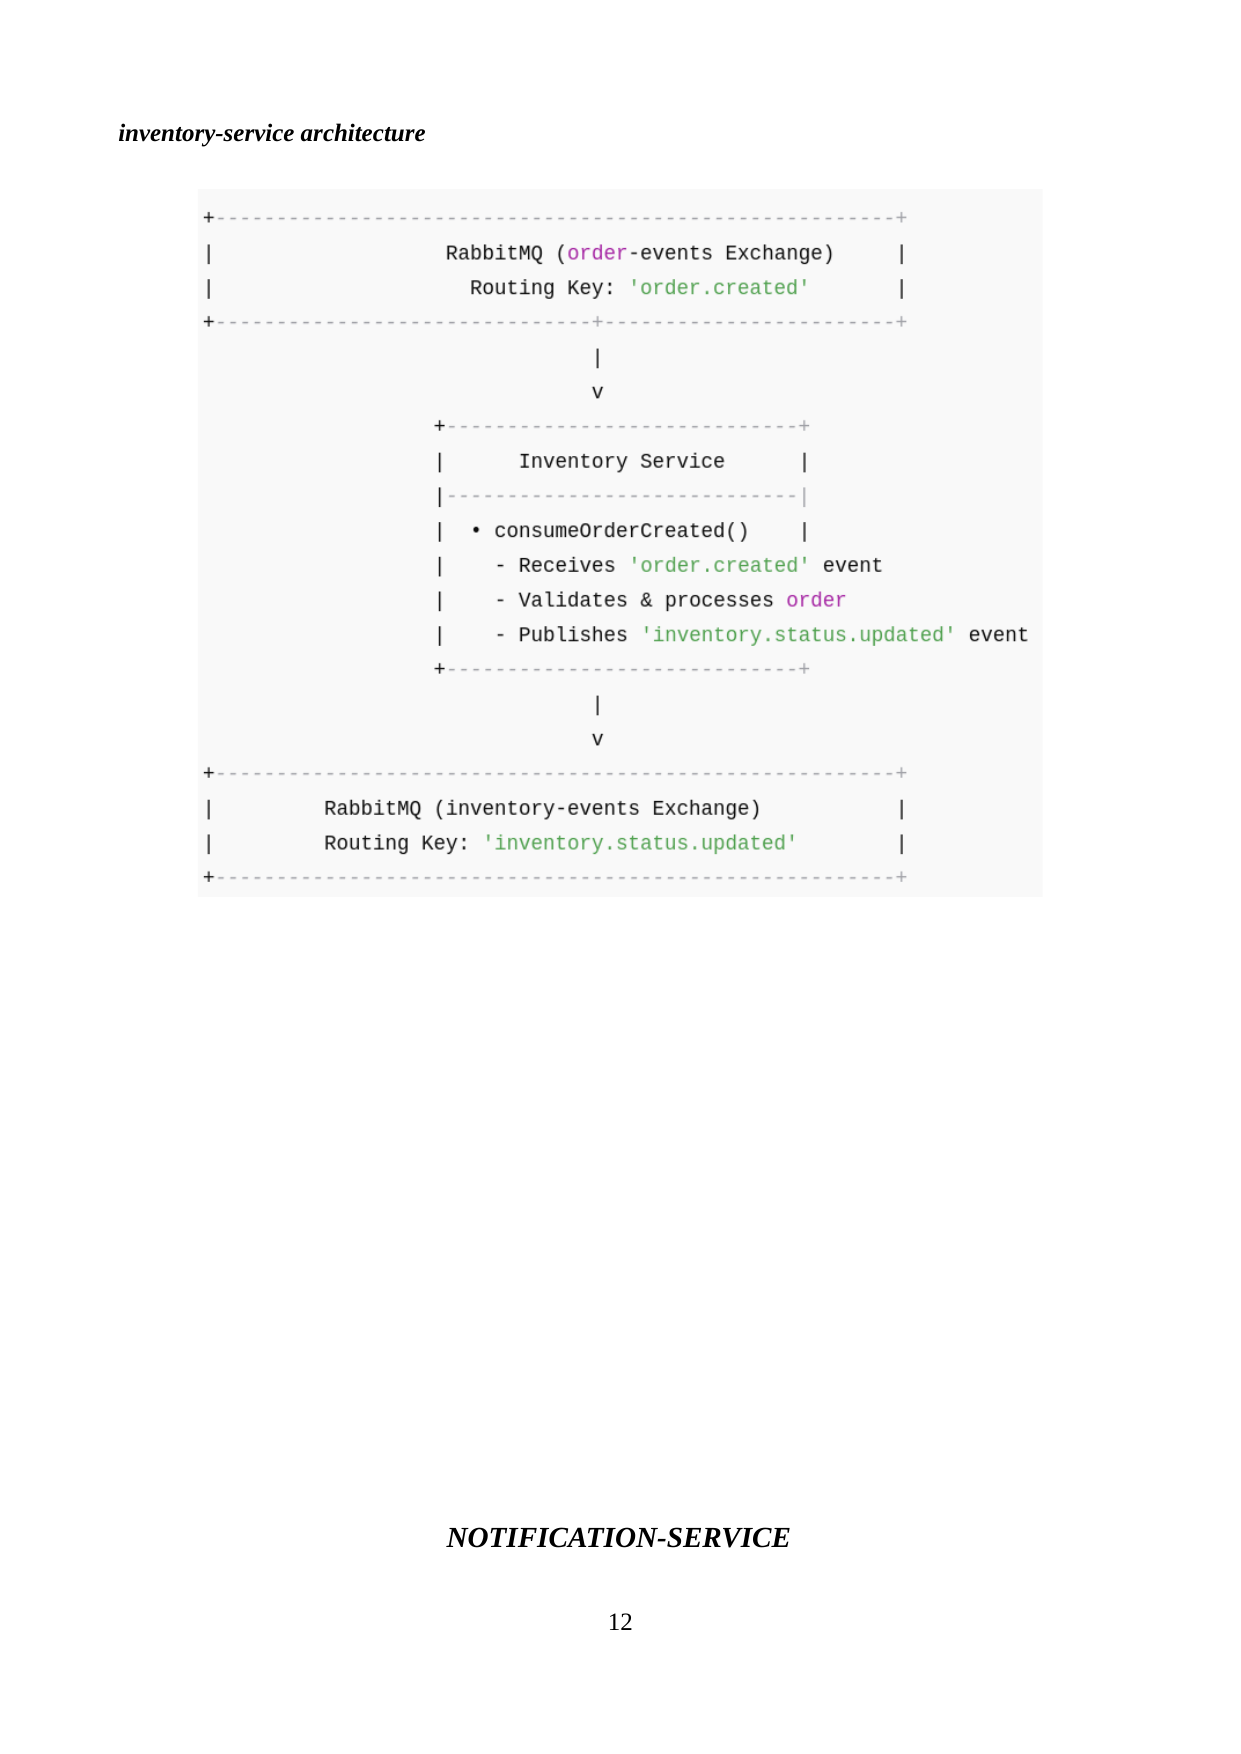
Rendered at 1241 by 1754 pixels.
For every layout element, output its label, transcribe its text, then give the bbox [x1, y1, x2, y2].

picture [197, 189, 1043, 897]
text NOTIFICATION-SERVICE [118, 1520, 1122, 1553]
text inventory-service architecture [118, 118, 1122, 147]
